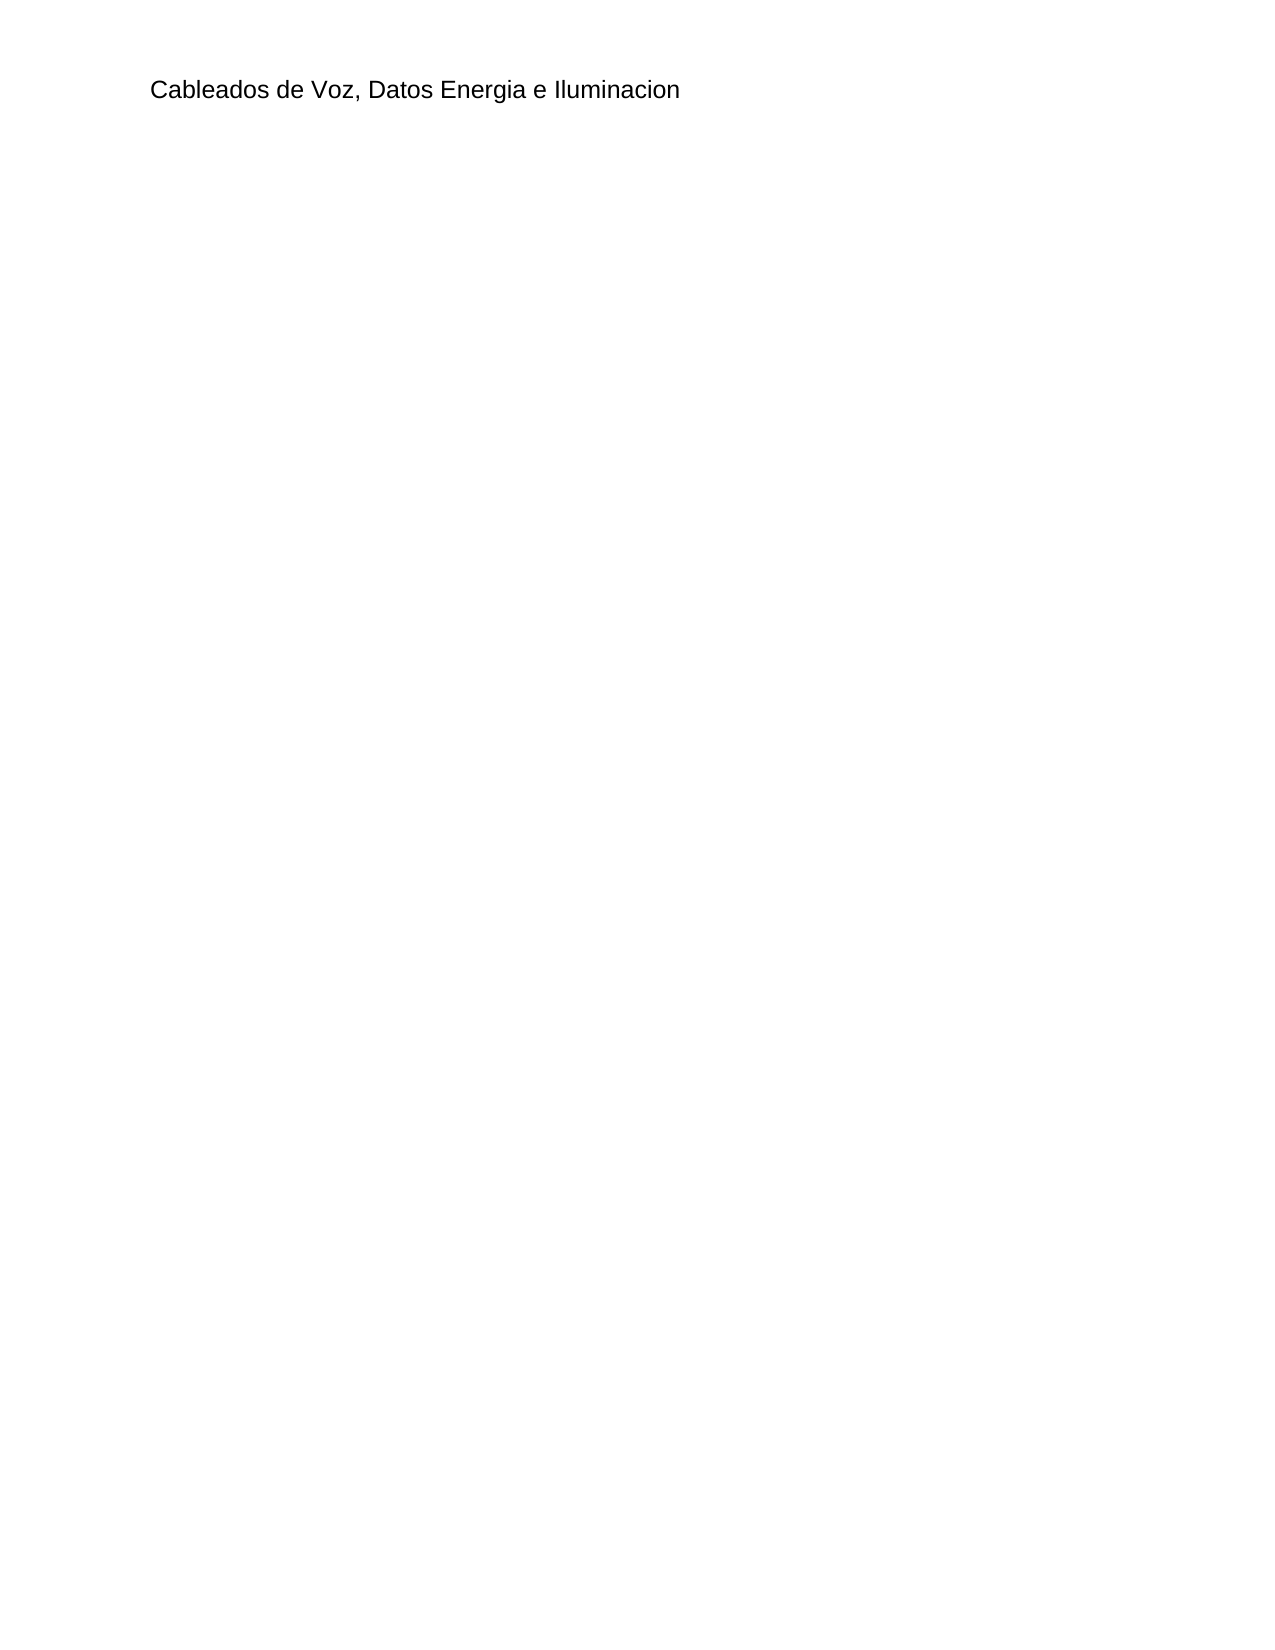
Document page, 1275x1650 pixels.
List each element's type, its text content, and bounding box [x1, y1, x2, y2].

text Cableados de Voz, Datos Energia e Iluminacion [150, 75, 1125, 104]
